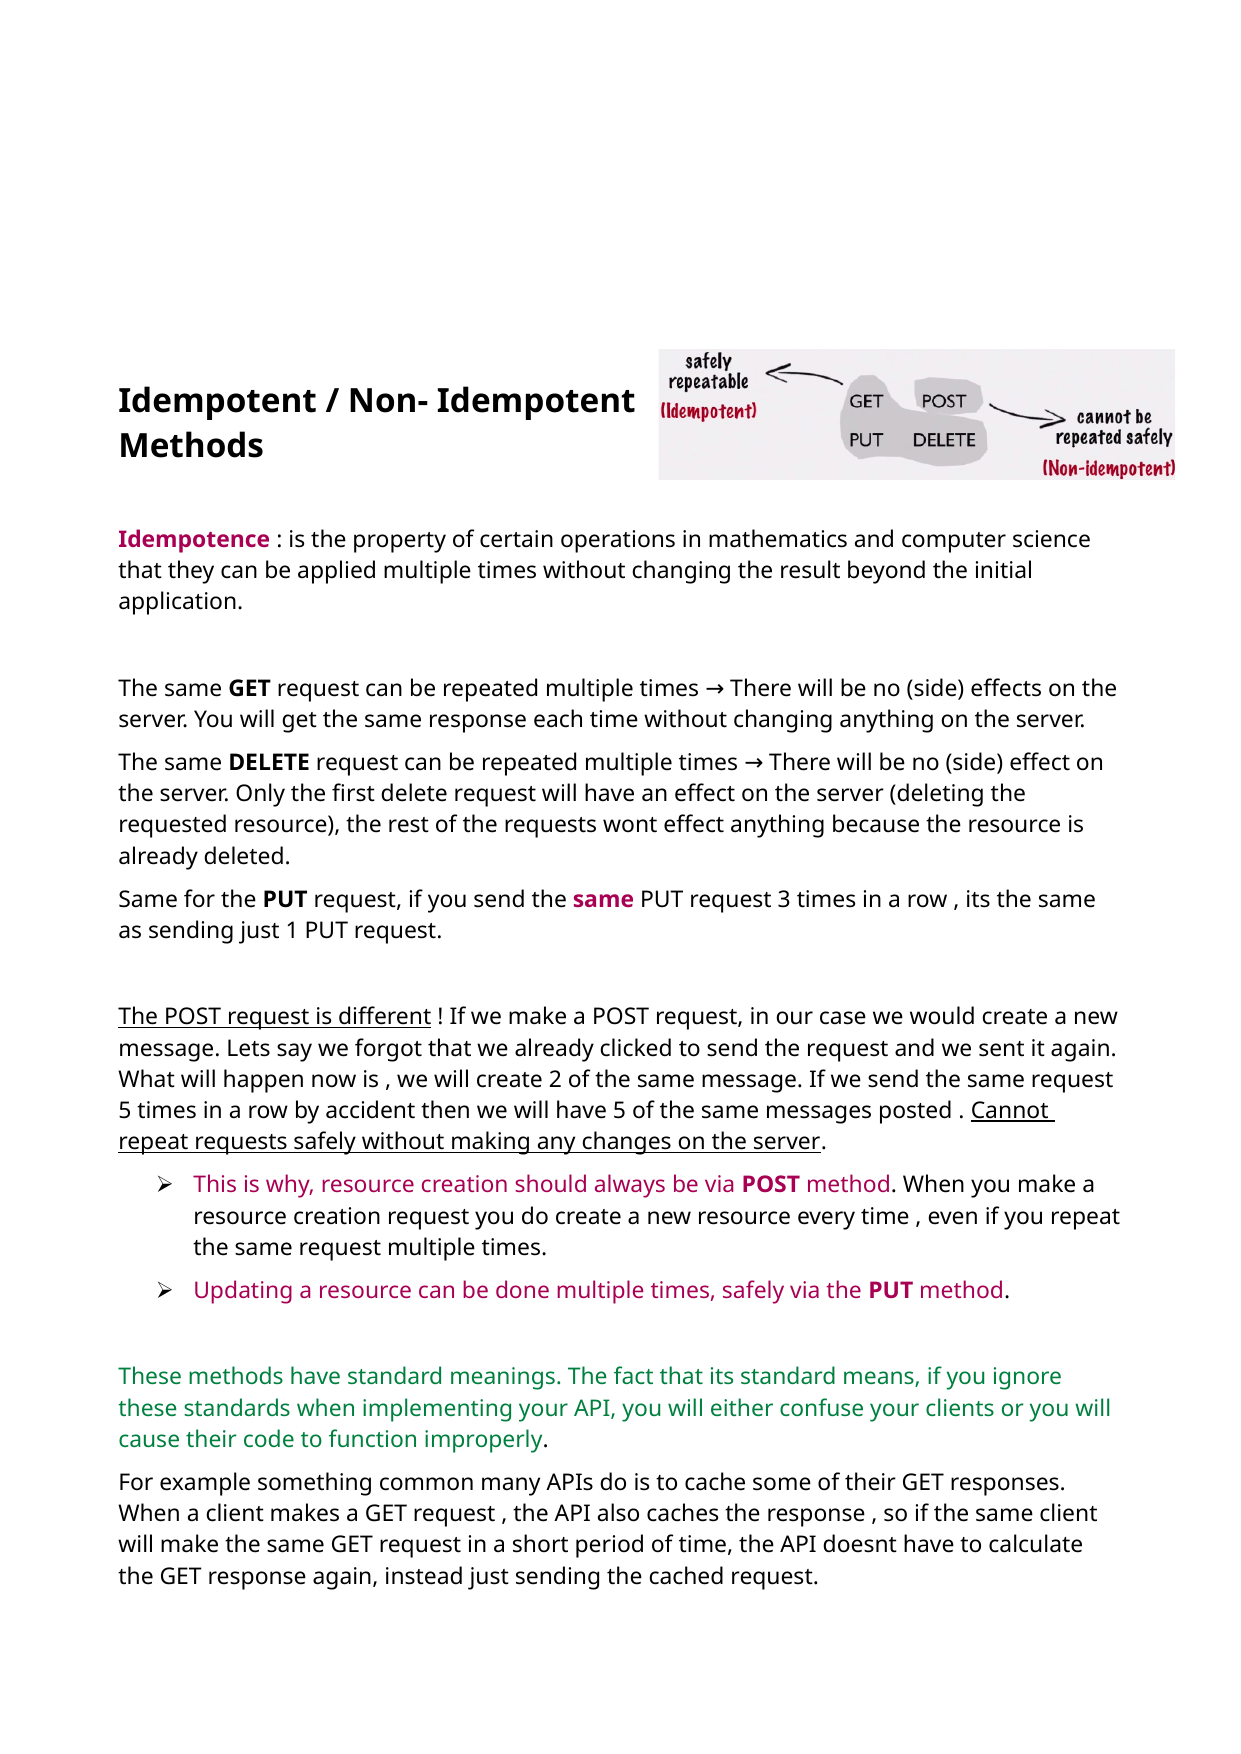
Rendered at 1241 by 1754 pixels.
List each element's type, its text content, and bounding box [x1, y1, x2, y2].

text These methods have standard meanings. The fact that its standard means, if you ignore these standards when implementing your API, you will either confuse your clients or you will cause their code to function improperly. [118, 1360, 1122, 1454]
list Updating a resource can be done multiple times, safely via the PUT method. [156, 1274, 1122, 1305]
text Idempotent / Non- Idempotent Methods [118, 377, 658, 468]
text For example something common many APIs do is to cache some of their GET responses. When a client makes a GET request , the API also caches the response , so if the same client will make the same GET request in a short period of time, the API doesnt have to calculate the GET response again, instead just sending the cached request. [118, 1466, 1122, 1591]
text Idempotence : is the property of certain operations in mathematics and computer science that they can be applied multiple times without changing the result beyond the initial application. [118, 523, 1122, 616]
text The POST request is different ! If we make a POST request, in our case we would create a new message. Lets say we forgot that we already clicked to send the request and we sent it again. What will happen now is , we will create 2 of the same message. If we send the same request 5 times in a row by accident then we will have 5 of the same messages posted . Cannot repeat requests safely without making any changes on the server. [118, 1000, 1122, 1156]
text The same DELETE request can be repeated multiple times → There will be no (side) effect on the server. Only the first delete request will have an effect on the server (deleting the requested resource), the rest of the requests wont effect anything because the resource is already deleted. [118, 746, 1122, 871]
text Same for the PUT request, if you send the same PUT request 3 times in a row , its the same as sending just 1 PUT request. [118, 883, 1122, 945]
text The same GET request can be repeated multiple times → There will be no (side) effects on the server. You will get the same response each time without changing anything on the server. [118, 671, 1122, 734]
picture [658, 349, 1176, 480]
list This is why, resource creation should always be via POST method. When you make a resource creation request you do create a new resource every time , even if you repeat the same request multiple times. [156, 1168, 1122, 1262]
